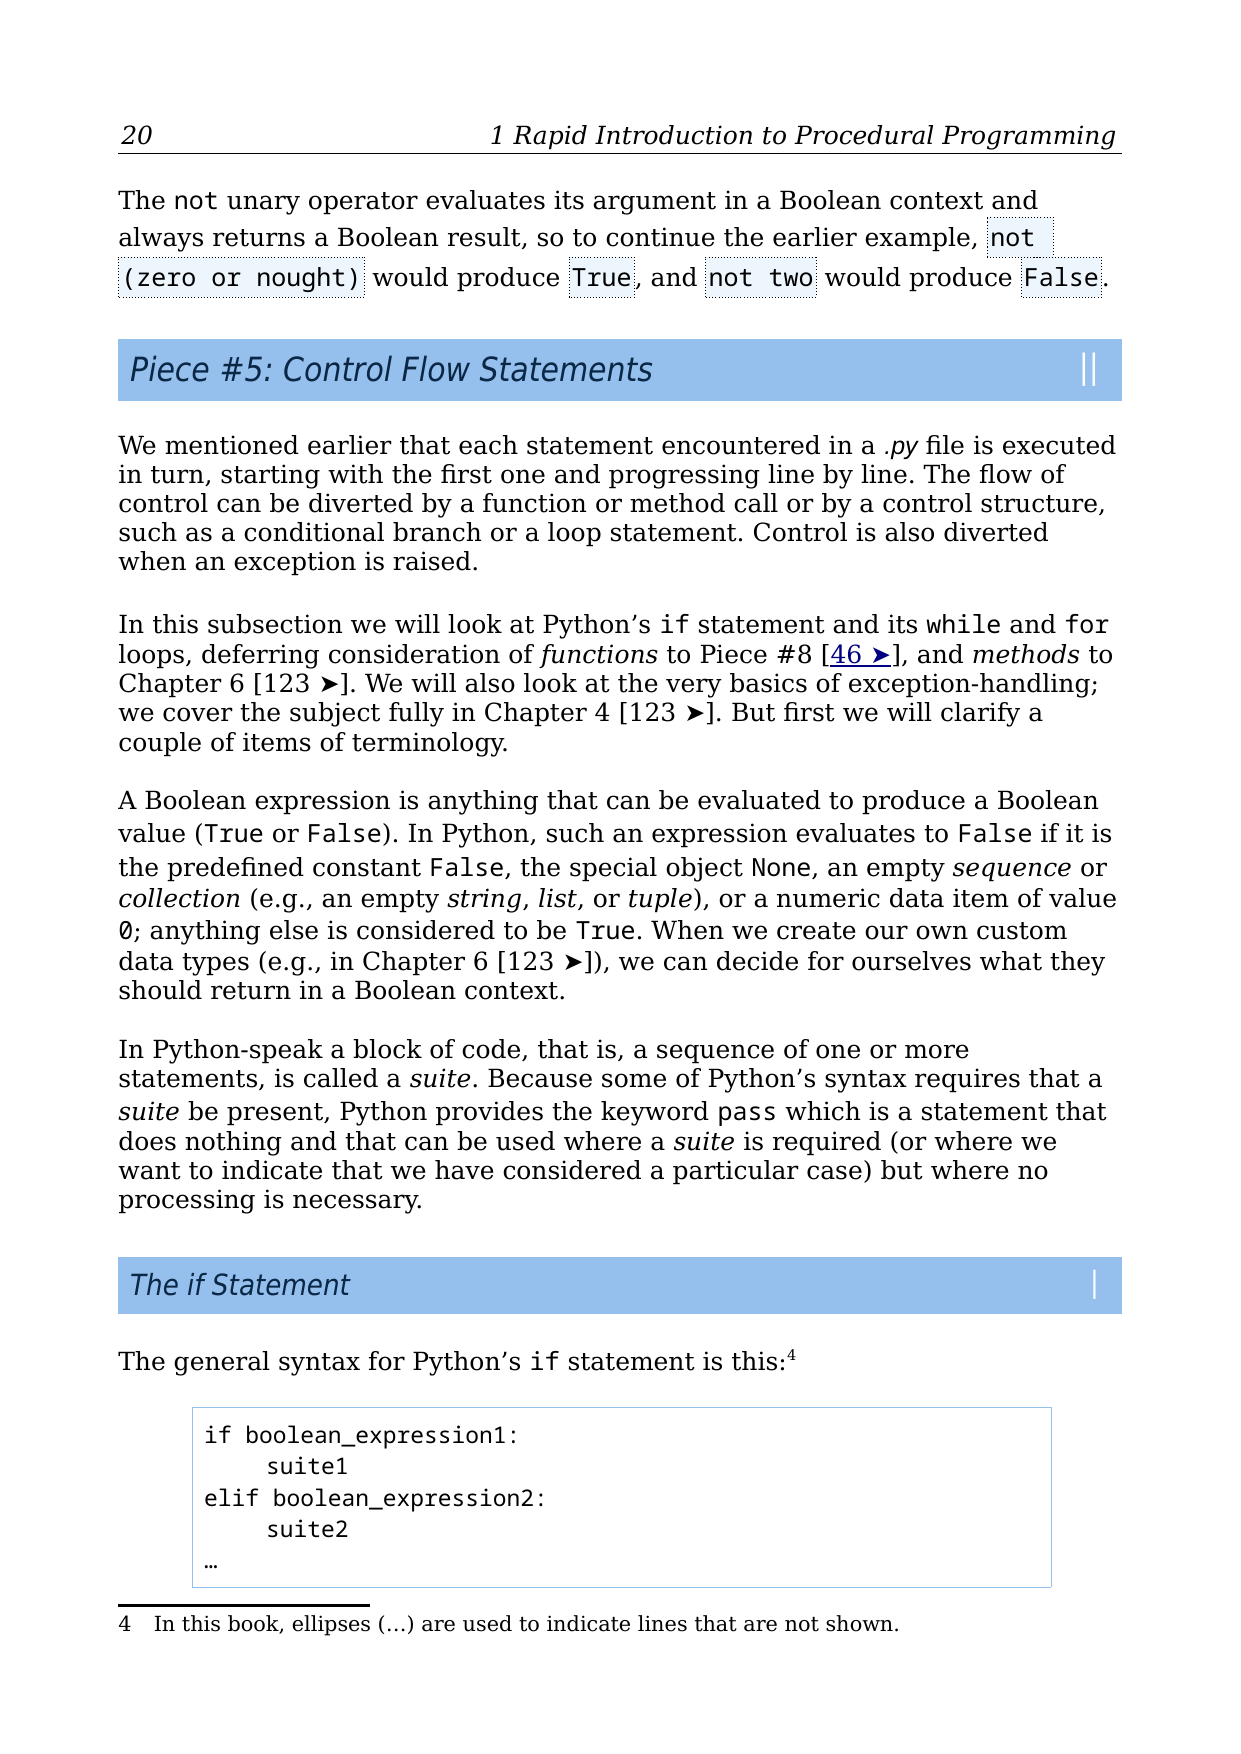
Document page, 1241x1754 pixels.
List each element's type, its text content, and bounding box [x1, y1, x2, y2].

text A Boolean expression is anything that can be evaluated to produce a Boolean value (True or False). In Python, such an expression evaluates to False if it is the predefined constant False, the special object None, an empty sequence or collection (e.g., an empty string, list, or tuple), or a numeric data item of value 0; anything else is considered to be True. When we create our own custom data types (e.g., in Chapter 6 [123 ➤]), we can decide for ourselves what they should return in a Boolean context. [118, 786, 1122, 1005]
text | [1081, 1265, 1098, 1299]
text In Python-speak a block of code, that is, a sequence of one or more statements, is called a suite. Because some of Python’s syntax requires that a suite be present, Python provides the keyword pass which is a statement that does nothing and that can be used where a suite is required (or where we want to indicate that we have considered a particular case) but where no processing is necessary. [118, 1035, 1122, 1215]
text elif boolean_expression2: [193, 1469, 1051, 1501]
text suite1 [193, 1438, 1051, 1469]
subtitle Piece #5: Control Flow Statements [118, 339, 1122, 401]
text if boolean_expression1: [193, 1408, 1051, 1438]
text … [193, 1532, 1051, 1587]
text In this subsection we will look at Python’s if statement and its while and for loops, deferring consideration of functions to Piece #8 [46 ➤], and methods to Chapter 6 [123 ➤]. We will also look at the very basics of exception-handling; we cover the subject fully in Chapter 4 [123 ➤]. But first we will clarify a couple of items of terminology. [118, 606, 1122, 757]
text The not unary operator evaluates its argument in a Boolean context and always returns a Boolean result, so to continue the earlier example, not (zero or nought) would produce True, and not two would produce False. [118, 183, 1122, 297]
text The general syntax for Python’s if statement is this: [118, 1343, 1122, 1378]
text In this book, ellipses (…) are used to indicate lines that are not shown. [118, 1612, 1122, 1636]
text suite2 [193, 1501, 1051, 1532]
text || [1063, 348, 1098, 386]
subtitle The if Statement [118, 1257, 1122, 1314]
text We mentioned earlier that each statement encountered in a .py file is executed in turn, starting with the first one and progressing line by line. The flow of control can be diverted by a function or method call or by a control structure, such as a conditional branch or a loop statement. Control is also diverted when an exception is raised. [118, 431, 1122, 577]
